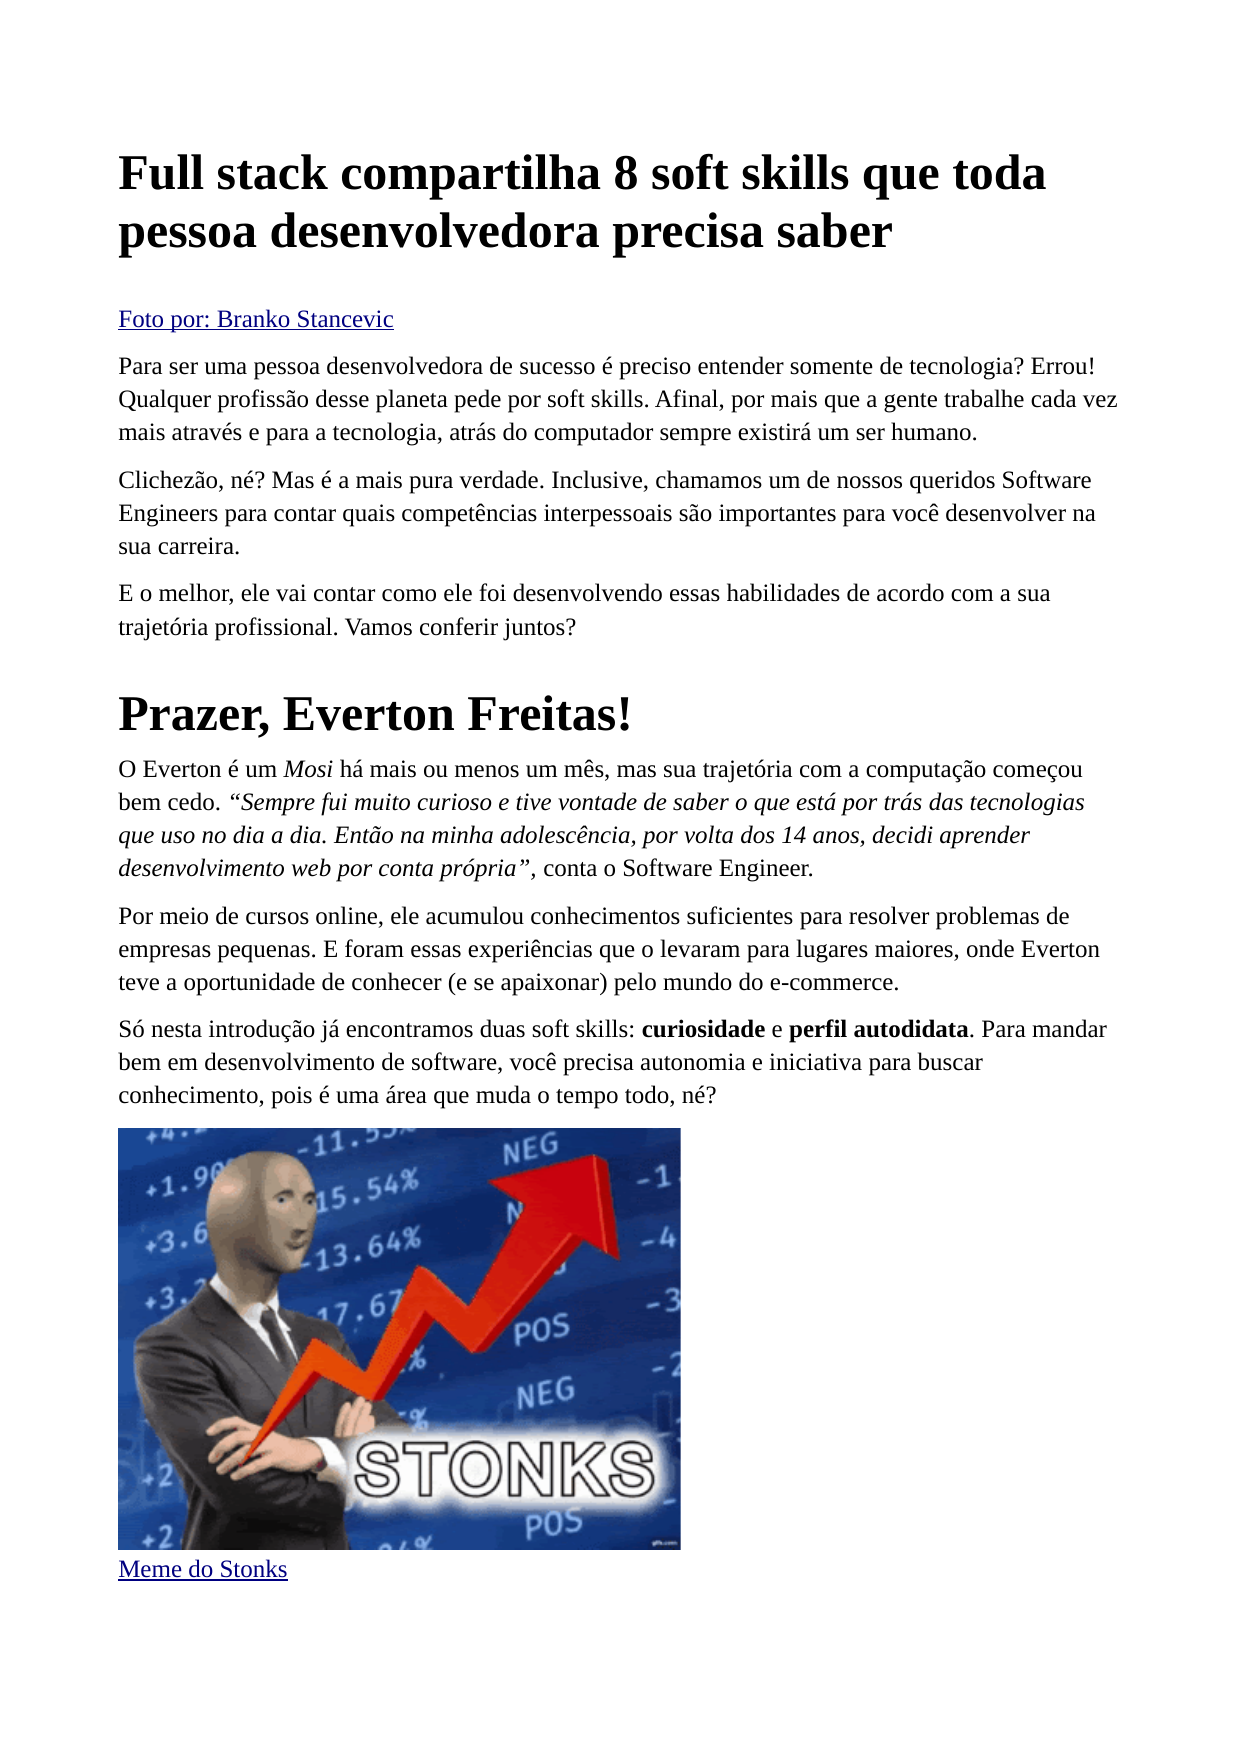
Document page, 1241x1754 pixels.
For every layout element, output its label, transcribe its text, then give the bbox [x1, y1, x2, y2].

text O Everton é um Mosi há mais ou menos um mês, mas sua trajetória com a computação começou bem cedo. “Sempre fui muito curioso e tive vontade de saber o que está por trás das tecnologias que uso no dia a dia. Então na minha adolescência, por volta dos 14 anos, decidi aprender desenvolvimento web por conta própria”, conta o Software Engineer. [118, 754, 1122, 882]
subtitle Prazer, Everton Freitas! [118, 684, 1122, 742]
text Só nesta introdução já encontramos duas soft skills: curiosidade e perfil autodidata. Para mandar bem em desenvolvimento de software, você precisa autonomia e iniciativa para buscar conhecimento, pois é uma área que muda o tempo todo, né? [118, 1014, 1122, 1109]
picture [118, 1128, 681, 1550]
text Foto por: Branko Stancevic [118, 304, 1122, 332]
text Clichezão, né? Mas é a mais pura verdade. Inclusive, chamamos um de nossos queridos Software Engineers para contar quais competências interpessoais são importantes para você desenvolver na sua carreira. [118, 465, 1122, 560]
subtitle Full stack compartilha 8 soft skills que toda pessoa desenvolvedora precisa saber [118, 143, 1122, 258]
text Meme do Stonks [118, 1554, 1122, 1583]
text E o melhor, ele vai contar como ele foi desenvolvendo essas habilidades de acordo com a sua trajetória profissional. Vamos conferir juntos? [118, 578, 1122, 640]
text Para ser uma pessoa desenvolvedora de sucesso é preciso entender somente de tecnologia? Errou! Qualquer profissão desse planeta pede por soft skills. Afinal, por mais que a gente trabalhe cada vez mais através e para a tecnologia, atrás do computador sempre existirá um ser humano. [118, 351, 1122, 446]
text Por meio de cursos online, ele acumulou conhecimentos suficientes para resolver problemas de empresas pequenas. E foram essas experiências que o levaram para lugares maiores, onde Everton teve a oportunidade de conhecer (e se apaixonar) pelo mundo do e-commerce. [118, 901, 1122, 996]
